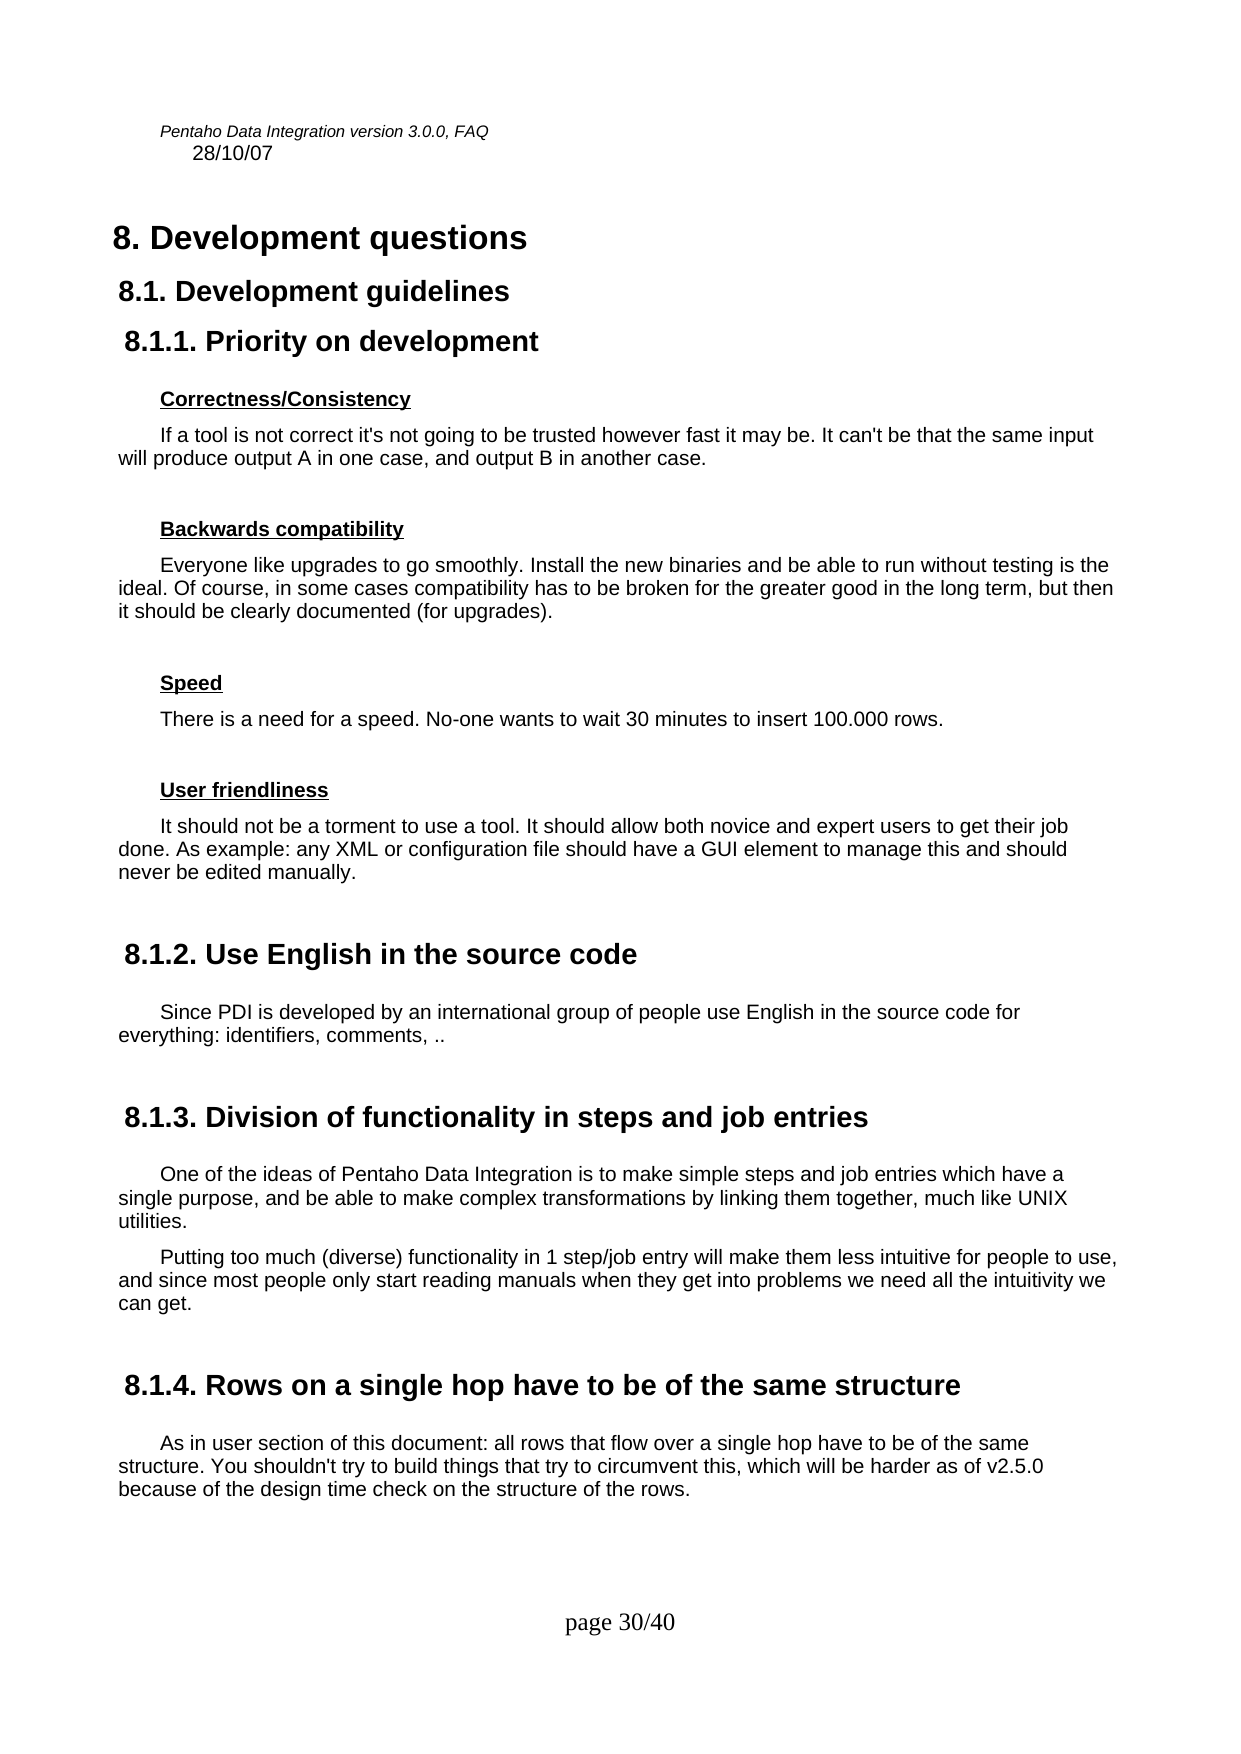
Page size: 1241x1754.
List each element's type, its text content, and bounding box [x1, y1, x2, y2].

text Backwards compatibility [118, 518, 1122, 541]
text Speed [118, 671, 1122, 695]
text User friendliness [118, 779, 1122, 802]
text If a tool is not correct it's not going to be trusted however fast it may be. It can't be that the same input will produce output A in one case, and output B in another case. [118, 423, 1122, 469]
subtitle Development guidelines [118, 275, 1122, 308]
subtitle Rows on a single hop have to be of the same structure [124, 1369, 1122, 1402]
text Everyone like upgrades to go smoothly. Install the new binaries and be able to run without testing is the ideal. Of course, in some cases compatibility has to be broken for the greater good in the long term, but then it should be clearly documented (for upgrades). [118, 553, 1122, 623]
subtitle Division of functionality in steps and job entries [124, 1101, 1122, 1133]
subtitle Development questions [118, 219, 1122, 257]
text As in user section of this document: all rows that flow over a single hop have to be of the same structure. You shouldn't try to build things that try to circumvent this, which will be harder as of v2.5.0 because of the design time check on the structure of the rows. [118, 1431, 1122, 1501]
text It should not be a torment to use a tool. It should allow both novice and expert users to get their job done. As example: any XML or configuration file should have a GUI element to manage this and should never be edited manually. [118, 814, 1122, 884]
text Since PDI is developed by an international group of people use English in the source code for everything: identifiers, comments, .. [118, 1000, 1122, 1047]
text Correctness/Consistency [118, 387, 1122, 411]
subtitle Priority on development [124, 325, 1122, 358]
subtitle Use English in the source code [124, 938, 1122, 971]
text There is a need for a speed. No-one wants to wait 30 minutes to insert 100.000 rows. [118, 707, 1122, 730]
text Putting too much (diverse) functionality in 1 step/job entry will make them less intuitive for people to use, and since most people only start reading manuals when they get into problems we need all the intuitivity we can get. [118, 1245, 1122, 1315]
text One of the ideas of Pentaho Data Integration is to make simple steps and job entries which have a single purpose, and be able to make complex transformations by linking them together, much like UNIX utilities. [118, 1163, 1122, 1233]
